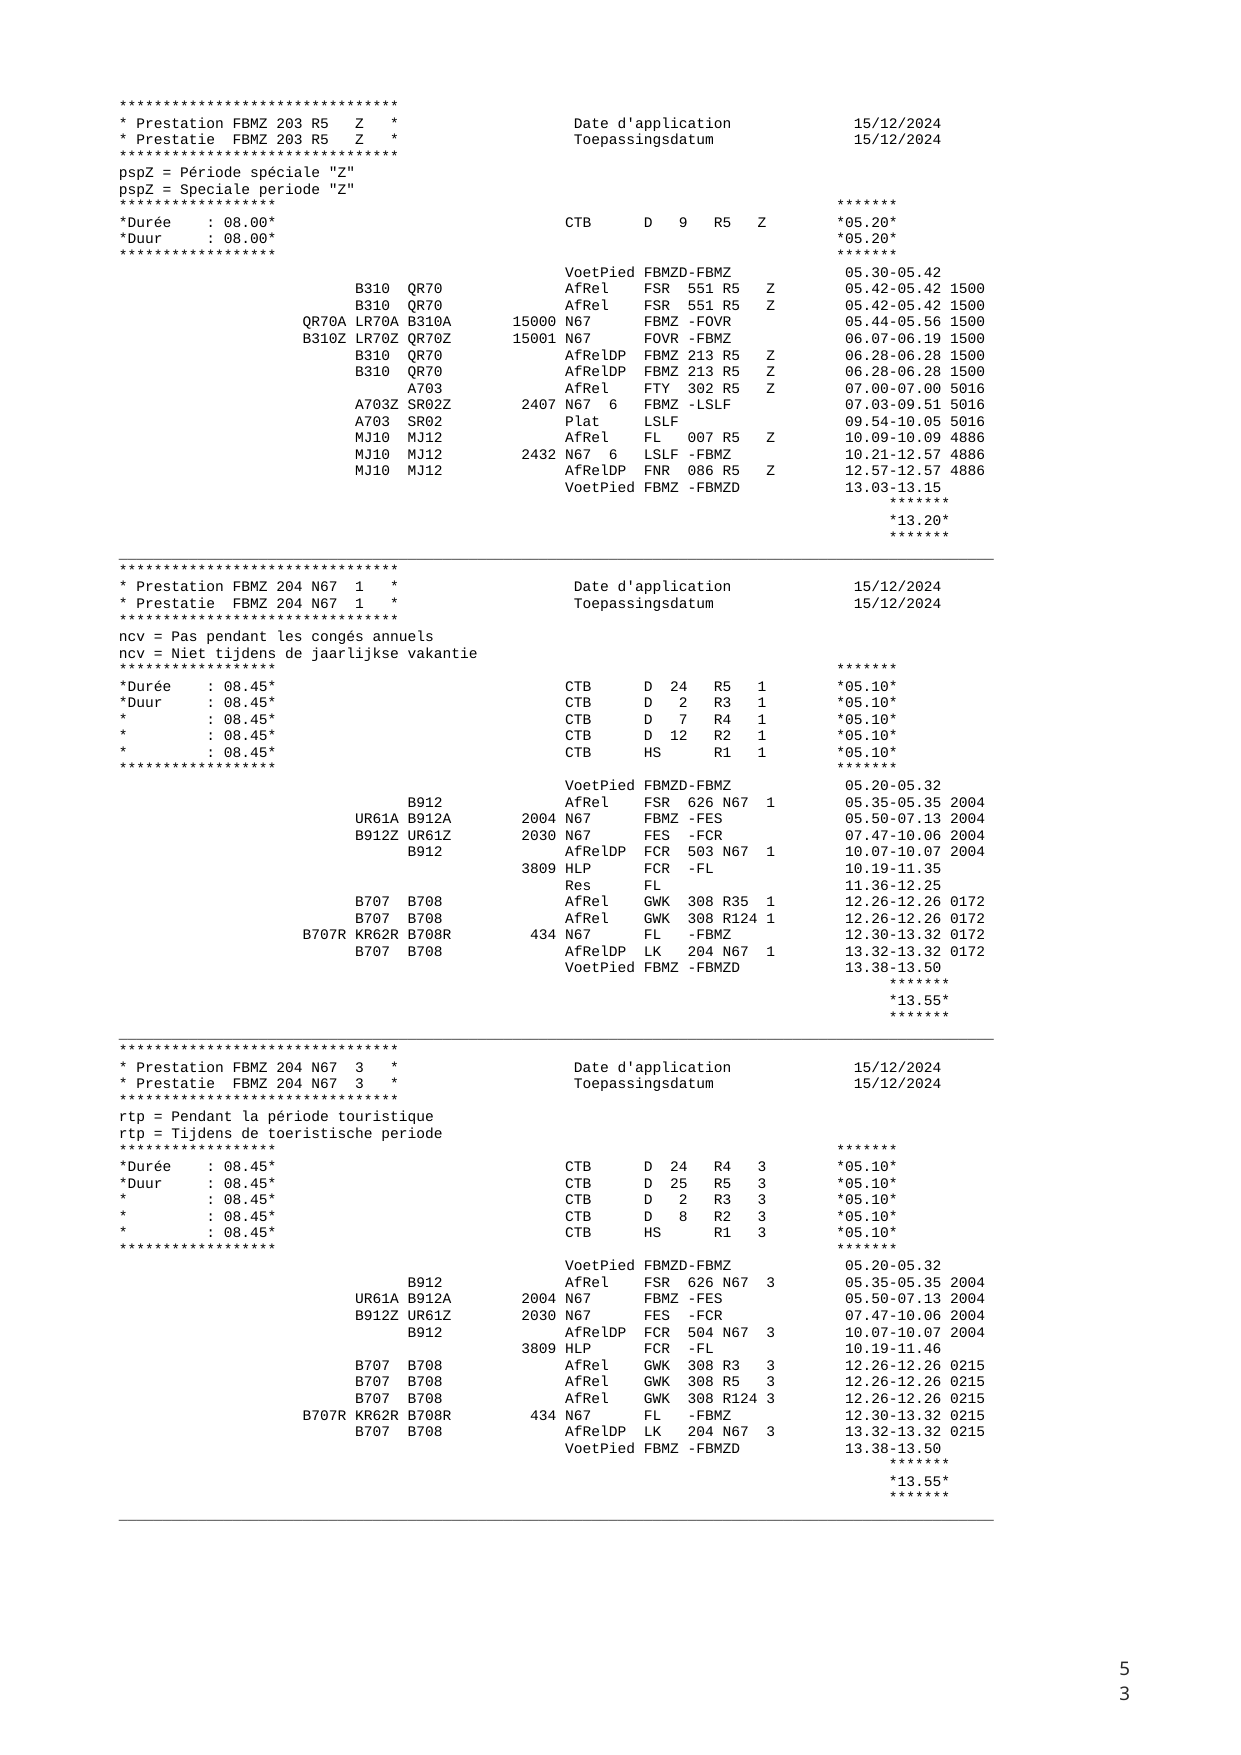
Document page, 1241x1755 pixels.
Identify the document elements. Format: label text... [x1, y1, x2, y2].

text ******************************** * Prestation FBMZ 203 R5 Z * Date d'application 15/12/2024 * Prestatie FBMZ 203 R5 Z * Toepassingsdatum 15/12/2024 ******************************** pspZ = Période spéciale "Z" pspZ = Speciale periode "Z" ****************** ******* *Durée : 08.00* CTB D 9 R5 Z *05.20* *Duur : 08.00* *05.20* ****************** ******* VoetPied FBMZD-FBMZ 05.30-05.42 B310 QR70 AfRel FSR 551 R5 Z 05.42-05.42 1500 B310 QR70 AfRel FSR 551 R5 Z 05.42-05.42 1500 QR70A LR70A B310A 15000 N67 FBMZ -FOVR 05.44-05.56 1500 B310Z LR70Z QR70Z 15001 N67 FOVR -FBMZ 06.07-06.19 1500 B310 QR70 AfRelDP FBMZ 213 R5 Z 06.28-06.28 1500 B310 QR70 AfRelDP FBMZ 213 R5 Z 06.28-06.28 1500 A703 AfRel FTY 302 R5 Z 07.00-07.00 5016 A703Z SR02Z 2407 N67 6 FBMZ -LSLF 07.03-09.51 5016 A703 SR02 Plat LSLF 09.54-10.05 5016 MJ10 MJ12 AfRel FL 007 R5 Z 10.09-10.09 4886 MJ10 MJ12 2432 N67 6 LSLF -FBMZ 10.21-12.57 4886 MJ10 MJ12 AfRelDP FNR 086 R5 Z 12.57-12.57 4886 VoetPied FBMZ -FBMZD 13.03-13.15 ******* *13.20* ******* ____________________________________________________________________________________________________ [119, 99, 1122, 563]
text ******************************** * Prestation FBMZ 204 N67 3 * Date d'application 15/12/2024 * Prestatie FBMZ 204 N67 3 * Toepassingsdatum 15/12/2024 ******************************** rtp = Pendant la période touristique rtp = Tijdens de toeristische periode ****************** ******* *Durée : 08.45* CTB D 24 R4 3 *05.10* *Duur : 08.45* CTB D 25 R5 3 *05.10* * : 08.45* CTB D 2 R3 3 *05.10* * : 08.45* CTB D 8 R2 3 *05.10* * : 08.45* CTB HS R1 3 *05.10* ****************** ******* VoetPied FBMZD-FBMZ 05.20-05.32 B912 AfRel FSR 626 N67 3 05.35-05.35 2004 UR61A B912A 2004 N67 FBMZ -FES 05.50-07.13 2004 B912Z UR61Z 2030 N67 FES -FCR 07.47-10.06 2004 B912 AfRelDP FCR 504 N67 3 10.07-10.07 2004 3809 HLP FCR -FL 10.19-11.46 B707 B708 AfRel GWK 308 R3 3 12.26-12.26 0215 B707 B708 AfRel GWK 308 R5 3 12.26-12.26 0215 B707 B708 AfRel GWK 308 R124 3 12.26-12.26 0215 B707R KR62R B708R 434 N67 FL -FBMZ 12.30-13.32 0215 B707 B708 AfRelDP LK 204 N67 3 13.32-13.32 0215 VoetPied FBMZ -FBMZD 13.38-13.50 ******* *13.55* ******* ____________________________________________________________________________________________________ [119, 1043, 1122, 1524]
text ******************************** * Prestation FBMZ 204 N67 1 * Date d'application 15/12/2024 * Prestatie FBMZ 204 N67 1 * Toepassingsdatum 15/12/2024 ******************************** ncv = Pas pendant les congés annuels ncv = Niet tijdens de jaarlijkse vakantie ****************** ******* *Durée : 08.45* CTB D 24 R5 1 *05.10* *Duur : 08.45* CTB D 2 R3 1 *05.10* * : 08.45* CTB D 7 R4 1 *05.10* * : 08.45* CTB D 12 R2 1 *05.10* * : 08.45* CTB HS R1 1 *05.10* ****************** ******* VoetPied FBMZD-FBMZ 05.20-05.32 B912 AfRel FSR 626 N67 1 05.35-05.35 2004 UR61A B912A 2004 N67 FBMZ -FES 05.50-07.13 2004 B912Z UR61Z 2030 N67 FES -FCR 07.47-10.06 2004 B912 AfRelDP FCR 503 N67 1 10.07-10.07 2004 3809 HLP FCR -FL 10.19-11.35 Res FL 11.36-12.25 B707 B708 AfRel GWK 308 R35 1 12.26-12.26 0172 B707 B708 AfRel GWK 308 R124 1 12.26-12.26 0172 B707R KR62R B708R 434 N67 FL -FBMZ 12.30-13.32 0172 B707 B708 AfRelDP LK 204 N67 1 13.32-13.32 0172 VoetPied FBMZ -FBMZD 13.38-13.50 ******* *13.55* ******* ____________________________________________________________________________________________________ [119, 563, 1122, 1043]
